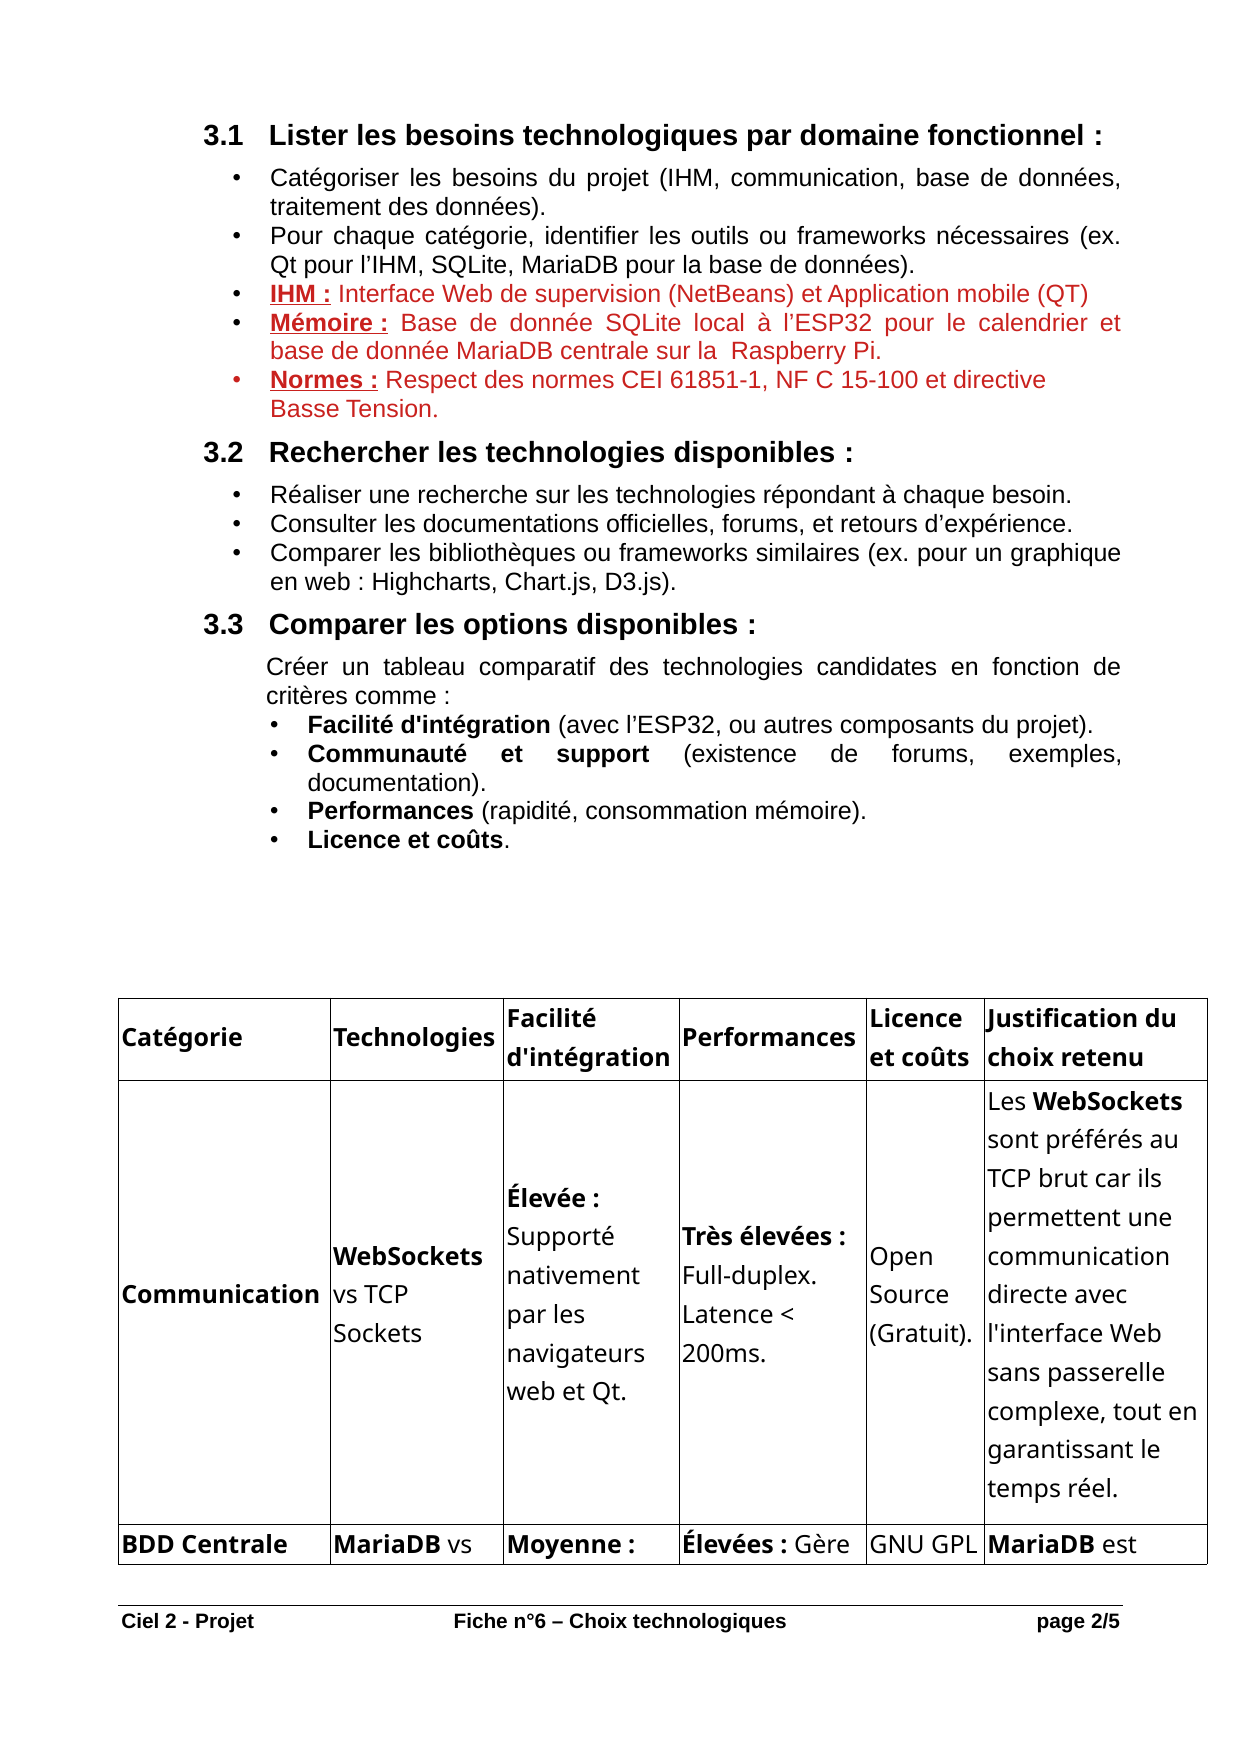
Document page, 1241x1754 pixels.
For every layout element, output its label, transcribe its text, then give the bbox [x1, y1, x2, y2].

table_cell WebSockets vs TCP Sockets [331, 1081, 503, 1524]
table_header Technologies [331, 999, 503, 1080]
table_cell MariaDB est [985, 1525, 1207, 1564]
list Performances (rapidité, consommation mémoire). [270, 796, 1123, 825]
table_cell MariaDB vs [331, 1525, 503, 1564]
list IHM : Interface Web de supervision (NetBeans) et Application mobile (QT) [232, 279, 1123, 307]
list Mémoire : Base de donnée SQLite local à l’ESP32 pour le calendrier et base de donnée MariaDB centrale sur la Raspberry Pi. [232, 307, 1123, 365]
table_header Licence et coûts [867, 999, 984, 1080]
list Comparer les bibliothèques ou frameworks similaires (ex. pour un graphique en web : Highcharts, Chart.js, D3.js). [232, 538, 1123, 595]
table_cell GNU GPL [867, 1525, 984, 1564]
table_cell Élevée : Supporté nativement par les navigateurs web et Qt. [504, 1081, 679, 1524]
table_header Catégorie [119, 999, 330, 1080]
table_cell Open Source (Gratuit). [867, 1081, 984, 1524]
table_cell Moyenne : [504, 1525, 679, 1564]
list Communauté et support (existence de forums, exemples, documentation). [270, 739, 1123, 796]
list Pour chaque catégorie, identifier les outils ou frameworks nécessaires (ex. Qt pour l’IHM, SQLite, MariaDB pour la base de données). [232, 221, 1123, 279]
table_header Facilité d'intégration [504, 999, 679, 1080]
list Licence et coûts. [270, 825, 1123, 854]
list Normes : Respect des normes CEI 61851-1, NF C 15-100 et directive Basse Tension. [232, 365, 1123, 423]
table_cell Élevées : Gère [680, 1525, 866, 1564]
table_cell BDD Centrale [119, 1525, 330, 1564]
subtitle Rechercher les technologies disponibles : [195, 434, 1123, 468]
list Catégoriser les besoins du projet (IHM, communication, base de données, traitement des données). [232, 163, 1123, 221]
list Consulter les documentations officielles, forums, et retours d’expérience. [232, 509, 1123, 538]
subtitle Lister les besoins technologiques par domaine fonctionnel : [195, 118, 1123, 152]
table_cell Les WebSockets sont préférés au TCP brut car ils permettent une communication directe avec l'interface Web sans passerelle complexe, tout en garantissant le temps réel. [985, 1081, 1207, 1524]
table_header Performances [680, 999, 866, 1080]
table_cell Communication [119, 1081, 330, 1524]
subtitle Comparer les options disponibles : [195, 607, 1123, 641]
text Créer un tableau comparatif des technologies candidates en fonction de critères comme : [266, 652, 1123, 710]
list Réaliser une recherche sur les technologies répondant à chaque besoin. [232, 480, 1123, 509]
table_cell Très élevées : Full-duplex. Latence < 200ms. [680, 1081, 866, 1524]
list Facilité d'intégration (avec l’ESP32, ou autres composants du projet). [270, 710, 1123, 739]
table_header Justification du choix retenu [985, 999, 1207, 1080]
